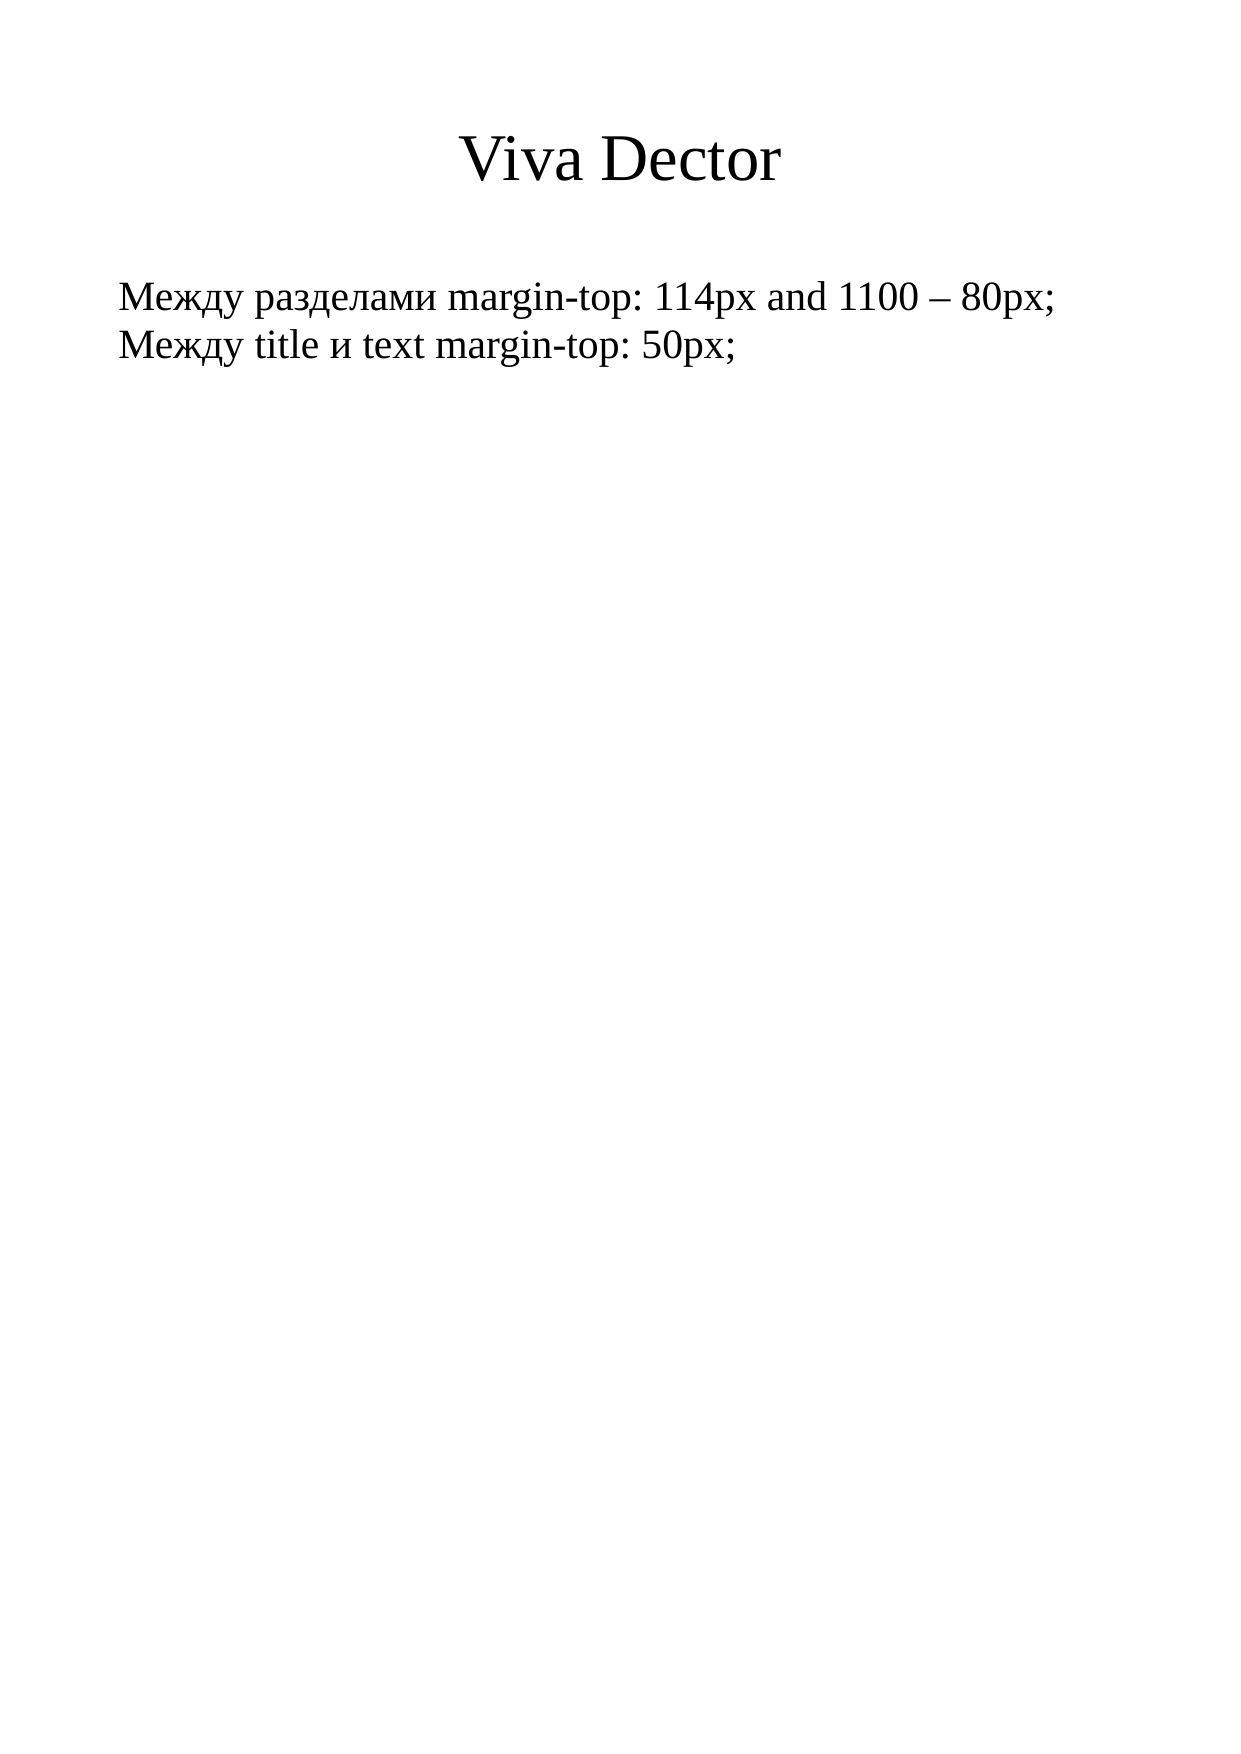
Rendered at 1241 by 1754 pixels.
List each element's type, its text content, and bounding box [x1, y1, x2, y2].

text Viva Dector [118, 118, 1122, 195]
text Между title и text margin-top: 50px; [118, 319, 1122, 367]
text Между разделами margin-top: 114px and 1100 – 80px; [118, 271, 1122, 319]
